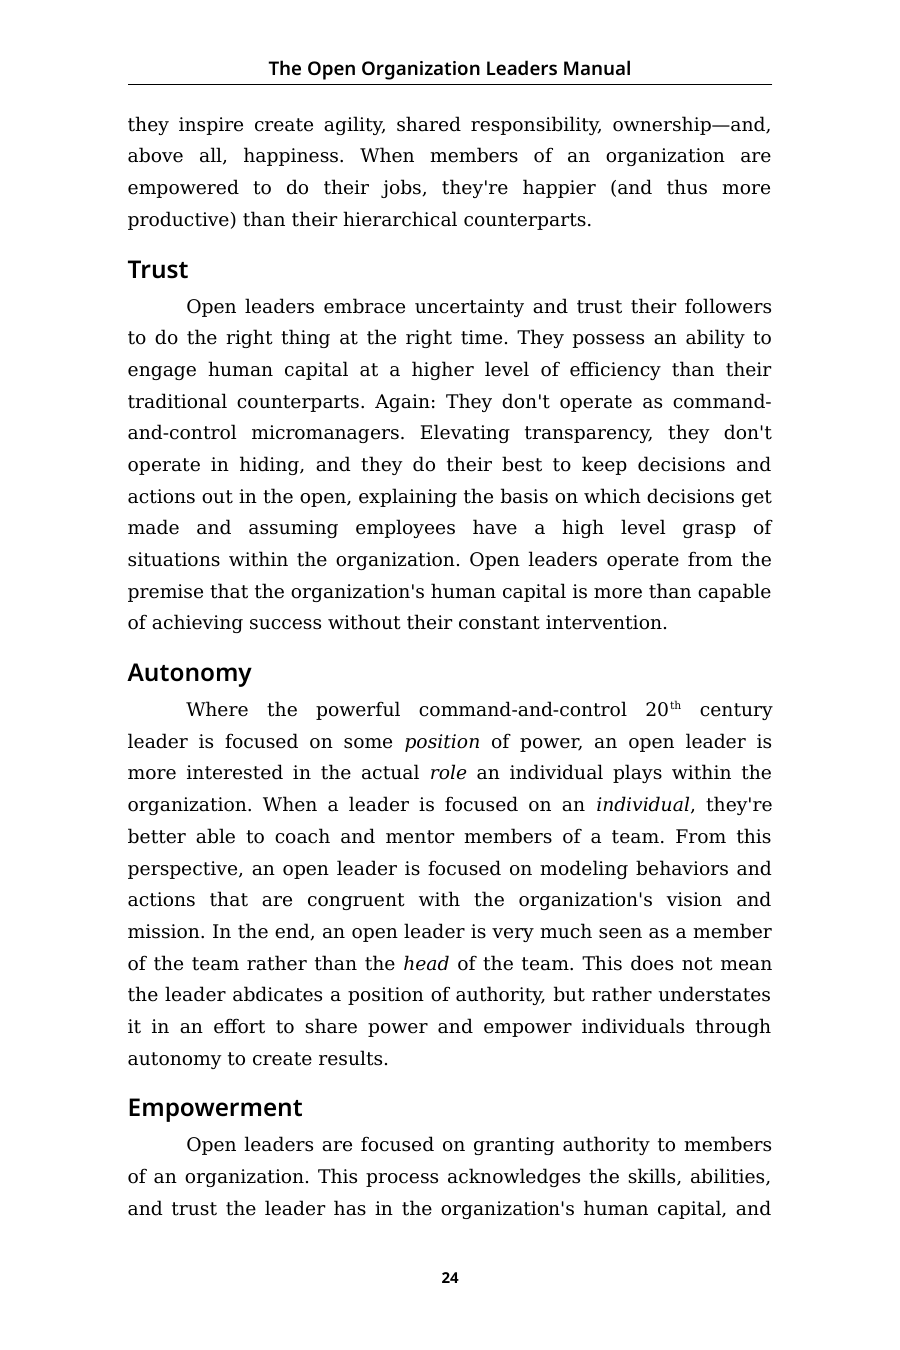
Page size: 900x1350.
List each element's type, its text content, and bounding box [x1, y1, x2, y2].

subtitle Trust [127, 256, 772, 284]
text Open leaders are focused on granting authority to members of an organization. This process acknowledges the skills, abilities, and trust the leader has in the organization's human capital, and [127, 1134, 772, 1220]
subtitle Autonomy [127, 659, 772, 687]
text Open leaders embrace uncertainty and trust their followers to do the right thing at the right time. They possess an ability to engage human capital at a higher level of efficiency than their traditional counterparts. Again: They don't operate as command-and-control micromanagers. Elevating transparency, they don't operate in hiding, and they do their best to keep decisions and actions out in the open, explaining the basis on which decisions get made and assuming employees have a high level grasp of situations within the organization. Open leaders operate from the premise that the organization's human capital is more than capable of achieving success without their constant intervention. [127, 296, 772, 634]
text Where the powerful command-and-control 20th century leader is focused on some position of power, an open leader is more interested in the actual role an individual plays within the organization. When a leader is focused on an individual, they're better able to coach and mentor members of a team. From this perspective, an open leader is focused on modeling behaviors and actions that are congruent with the organization's vision and mission. In the end, an open leader is very much seen as a member of the team rather than the head of the team. This does not mean the leader abdicates a position of authority, but rather understates it in an effort to share power and empower individuals through autonomy to create results. [127, 699, 772, 1069]
subtitle Empowerment [127, 1094, 772, 1122]
text they inspire create agility, shared responsibility, ownership—and, above all, happiness. When members of an organization are empowered to do their jobs, they're happier (and thus more productive) than their hierarchical counterparts. [127, 114, 772, 231]
